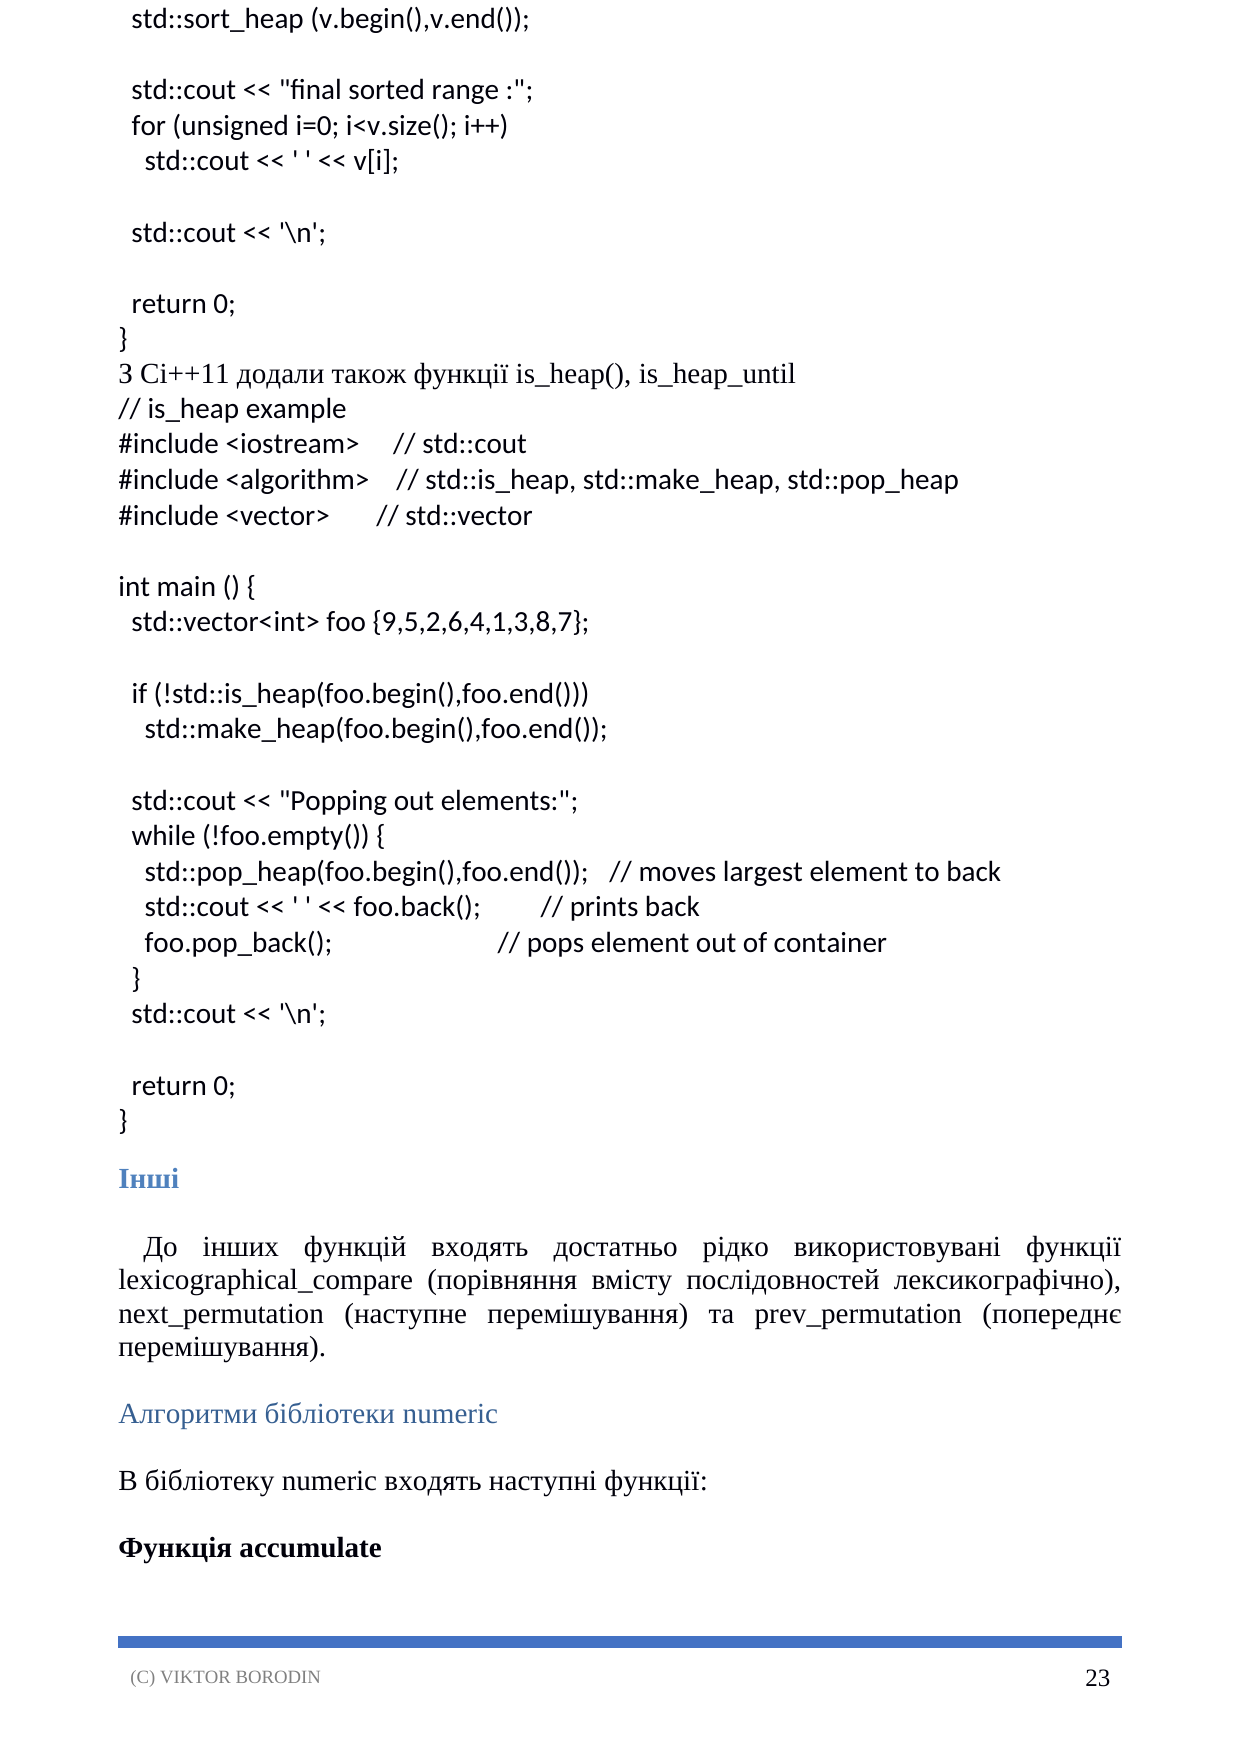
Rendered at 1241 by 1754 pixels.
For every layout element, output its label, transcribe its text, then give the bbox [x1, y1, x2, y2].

text #include <algorithm> // std::is_heap, std::make_heap, std::pop_heap [118, 461, 1122, 497]
text if (!std::is_heap(foo.begin(),foo.end())) [118, 675, 1122, 710]
text std::make_heap(foo.begin(),foo.end()); [118, 710, 1122, 746]
text std::vector<int> foo {9,5,2,6,4,1,3,8,7}; [118, 603, 1122, 639]
text int main () { [118, 568, 1122, 603]
text #include <vector> // std::vector [118, 497, 1122, 532]
text foo.pop_back(); // pops element out of container [118, 924, 1122, 960]
text } [118, 1102, 1122, 1138]
text std::sort_heap (v.begin(),v.end()); [118, 0, 1122, 36]
text // is_heap example [118, 390, 1122, 425]
text std::cout << "Popping out elements:"; [118, 782, 1122, 817]
text while (!foo.empty()) { [118, 817, 1122, 853]
text return 0; [118, 1067, 1122, 1102]
subtitle Алгоритми бібліотеки numeric [118, 1396, 1122, 1430]
text std::cout << "final sorted range :"; [118, 71, 1122, 107]
text std::cout << '\n'; [118, 214, 1122, 249]
subtitle Інші [118, 1162, 1122, 1195]
text std::cout << ' ' << v[i]; [118, 142, 1122, 178]
subtitle До інших функцій входять достатньо рідко використовувані функції lexicographical_compare (порівняння вмісту послідовностей лексикографічно), next_permutation (наступне перемішування) та prev_permutation (попереднє перемішування). [118, 1229, 1122, 1363]
text З Сі++11 додали також функції is_heap(), is_heap_until [118, 356, 1122, 390]
text std::cout << '\n'; [118, 995, 1122, 1031]
text std::pop_heap(foo.begin(),foo.end()); // moves largest element to back [118, 853, 1122, 888]
text std::cout << ' ' << foo.back(); // prints back [118, 888, 1122, 924]
text Функція accumulate [118, 1531, 1122, 1564]
text return 0; [118, 285, 1122, 321]
text } [118, 960, 1122, 995]
text В бібліотеку numeric входять наступні функції: [118, 1463, 1122, 1497]
text #include <iostream> // std::cout [118, 425, 1122, 461]
text for (unsigned i=0; i<v.size(); i++) [118, 107, 1122, 142]
text } [118, 321, 1122, 356]
